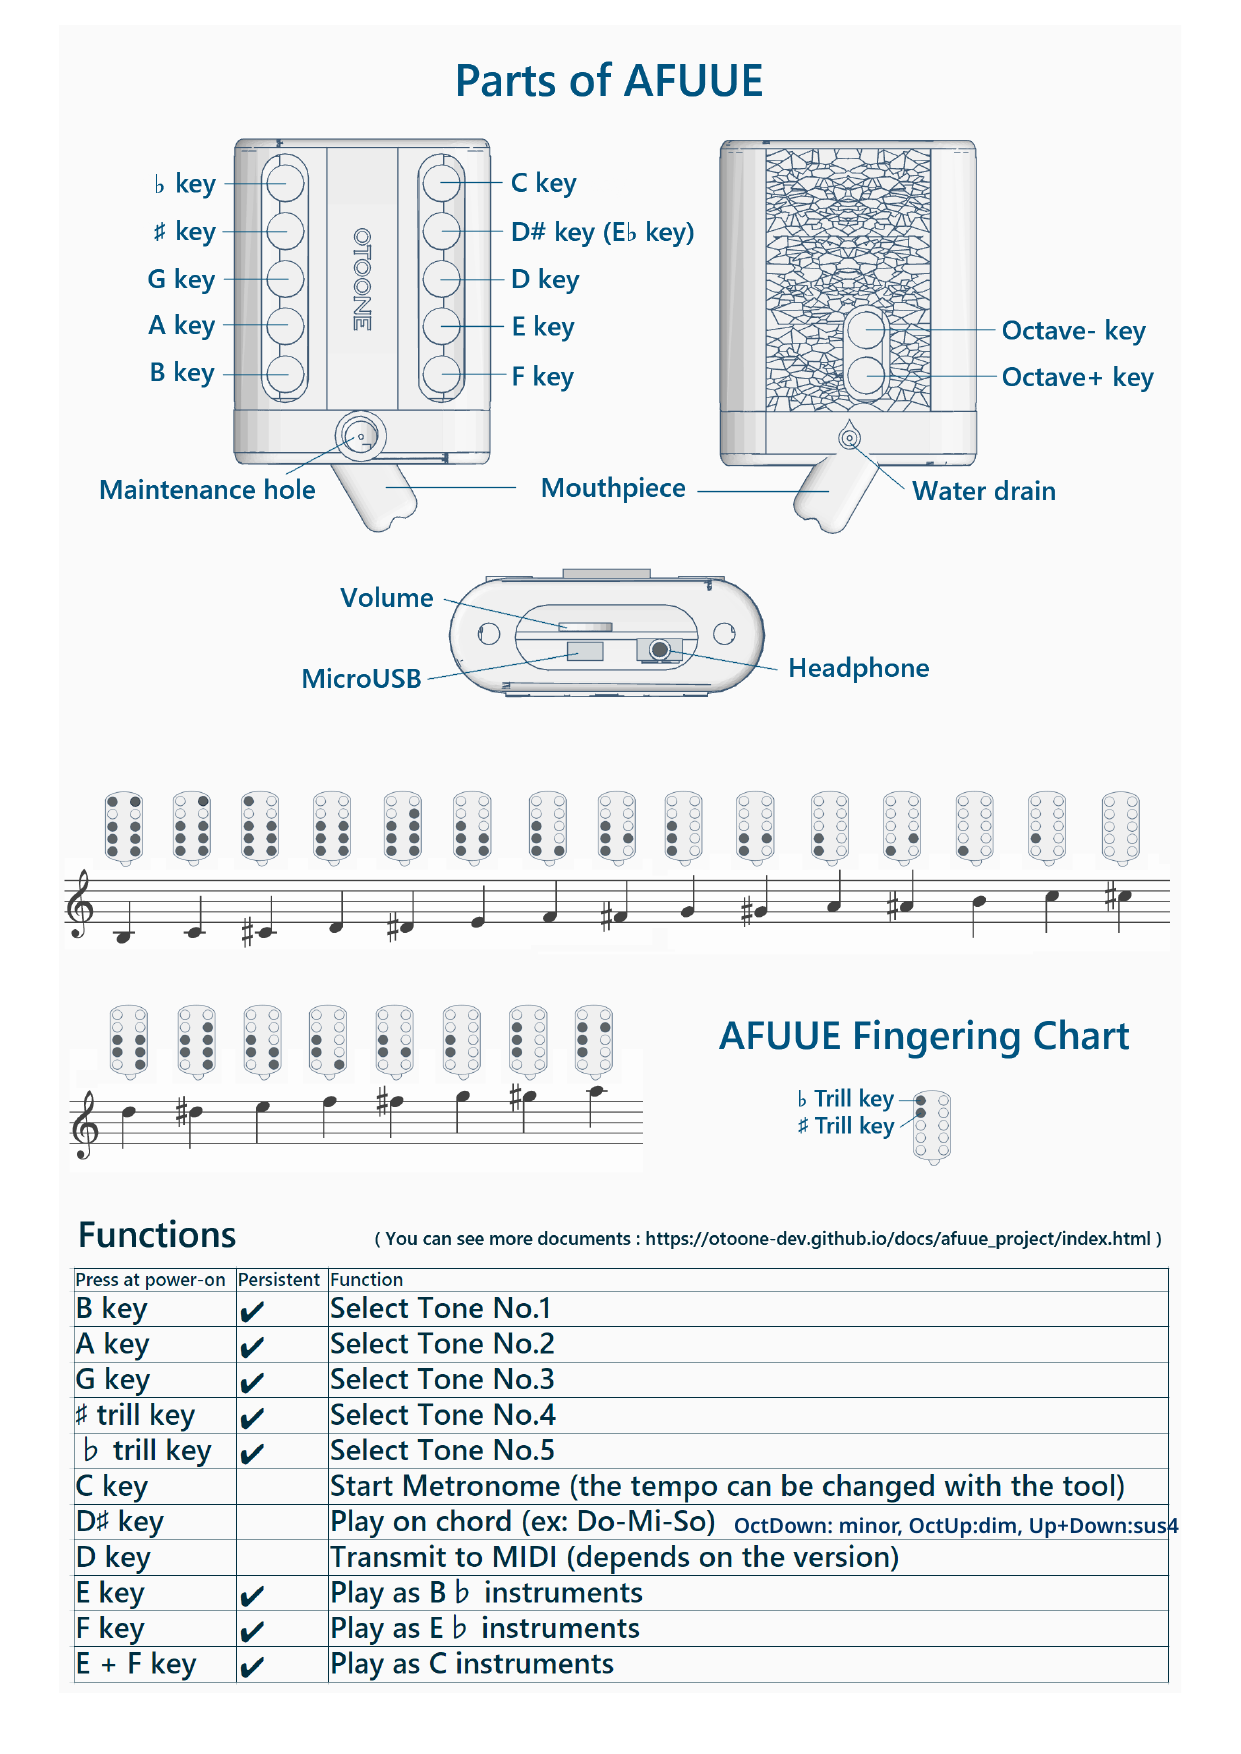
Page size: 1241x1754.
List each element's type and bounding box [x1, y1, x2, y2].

picture [59, 25, 1182, 1693]
